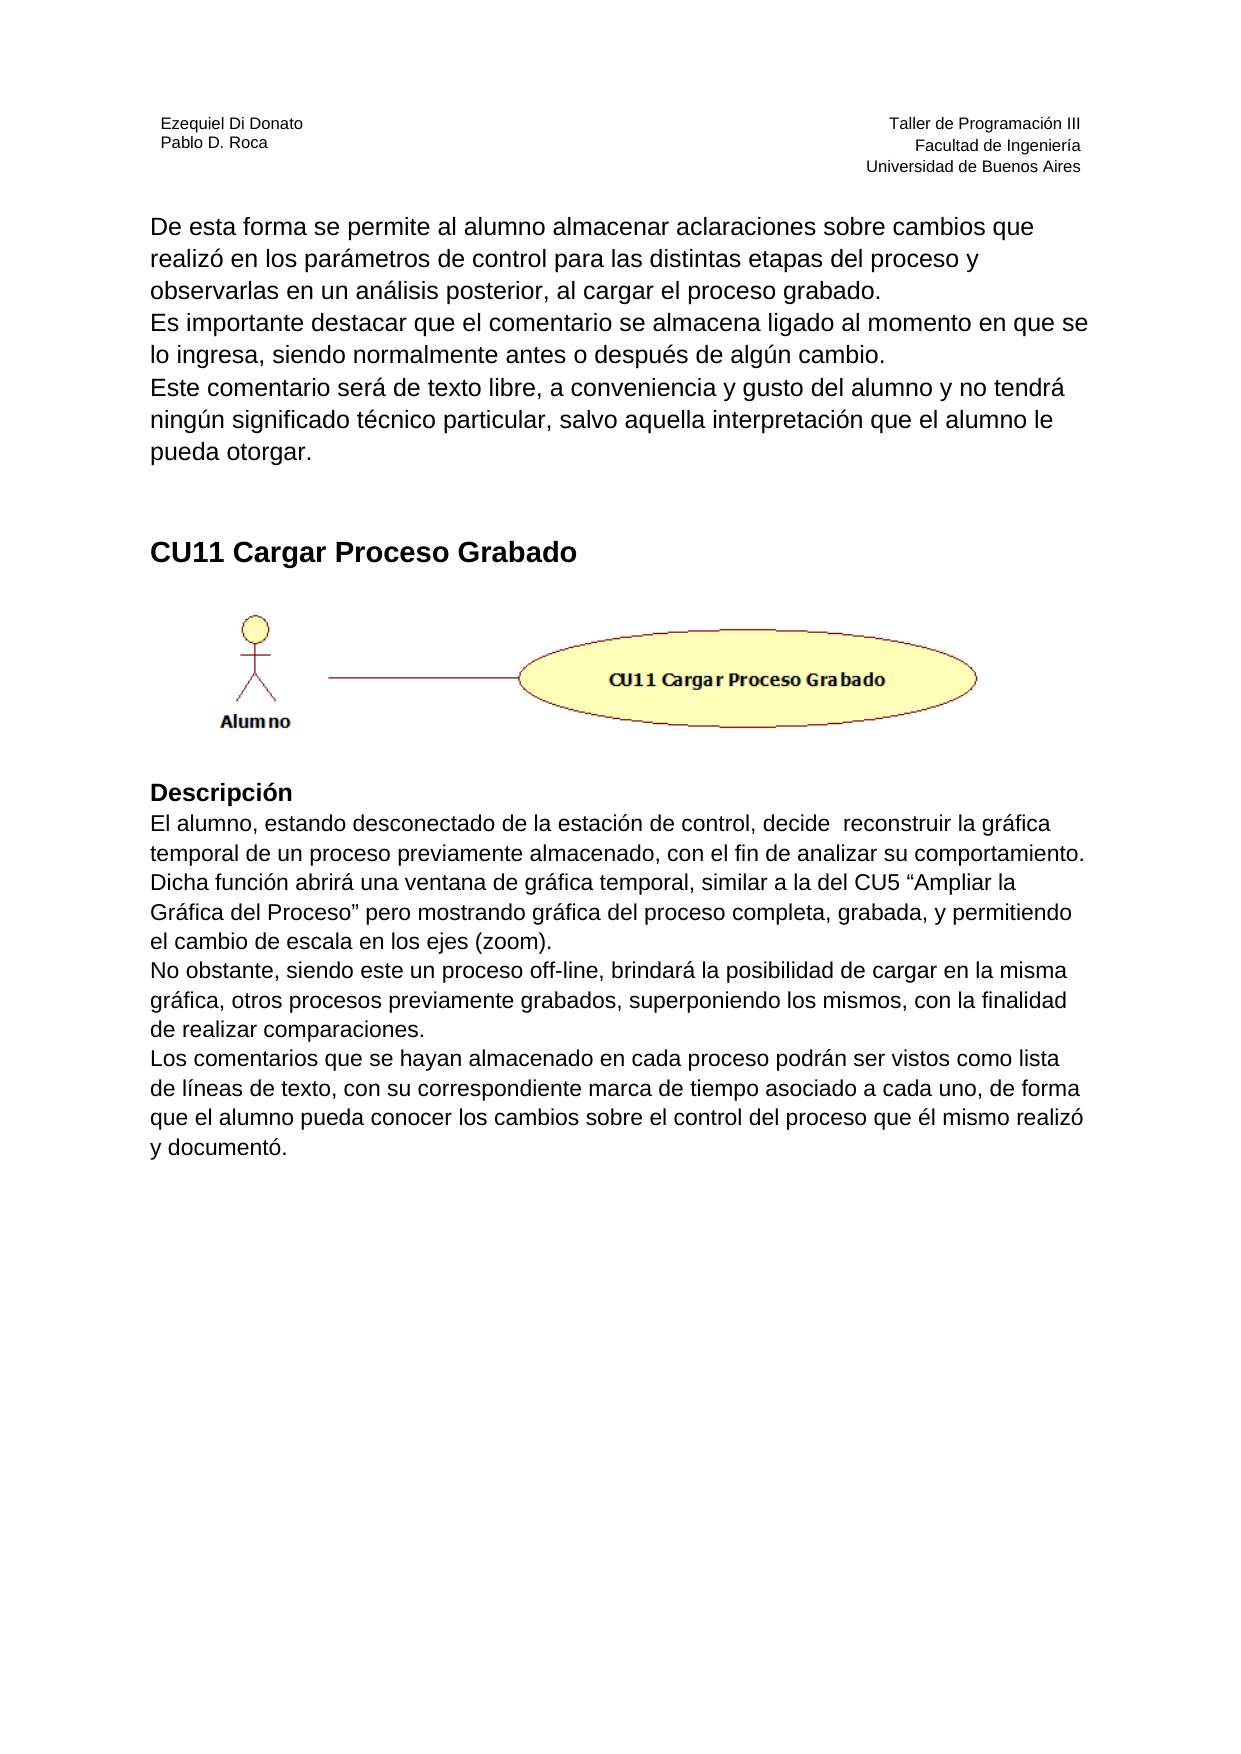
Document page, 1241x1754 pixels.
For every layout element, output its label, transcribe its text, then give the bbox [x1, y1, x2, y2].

subtitle CU11 Cargar Proceso Grabado [150, 536, 1090, 569]
text Dicha función abrirá una ventana de gráfica temporal, similar a la del CU5 “Ampliar la Gráfica del Proceso” pero mostrando gráfica del proceso completa, grabada, y permitiendo el cambio de escala en los ejes (zoom). [150, 870, 1090, 954]
text Este comentario será de texto libre, a conveniencia y gusto del alumno y no tendrá ningún significado técnico particular, salvo aquella interpretación que el alumno le pueda otorgar. [150, 373, 1090, 466]
text Los comentarios que se hayan almacenado en cada proceso podrán ser vistos como lista de líneas de texto, con su correspondiente marca de tiempo asociado a cada uno, de forma que el alumno pueda conocer los cambios sobre el control del proceso que él mismo realizó y documentó. [150, 1046, 1090, 1160]
text Descripción [150, 779, 1090, 807]
text No obstante, siendo este un proceso off-line, brindará la posibilidad de cargar en la misma gráfica, otros procesos previamente grabados, superponiendo los mismos, con la finalidad de realizar comparaciones. [150, 958, 1090, 1042]
text De esta forma se permite al alumno almacenar aclaraciones sobre cambios que realizó en los parámetros de control para las distintas etapas del proceso y observarlas en un análisis posterior, al cargar el proceso grabado. [150, 213, 1090, 305]
picture [150, 582, 1010, 775]
text El alumno, estando desconectado de la estación de control, decide reconstruir la gráfica temporal de un proceso previamente almacenado, con el fin de analizar su comportamiento. [150, 811, 1090, 866]
text Es importante destacar que el comentario se almacena ligado al momento en que se lo ingresa, siendo normalmente antes o después de algún cambio. [150, 309, 1090, 369]
